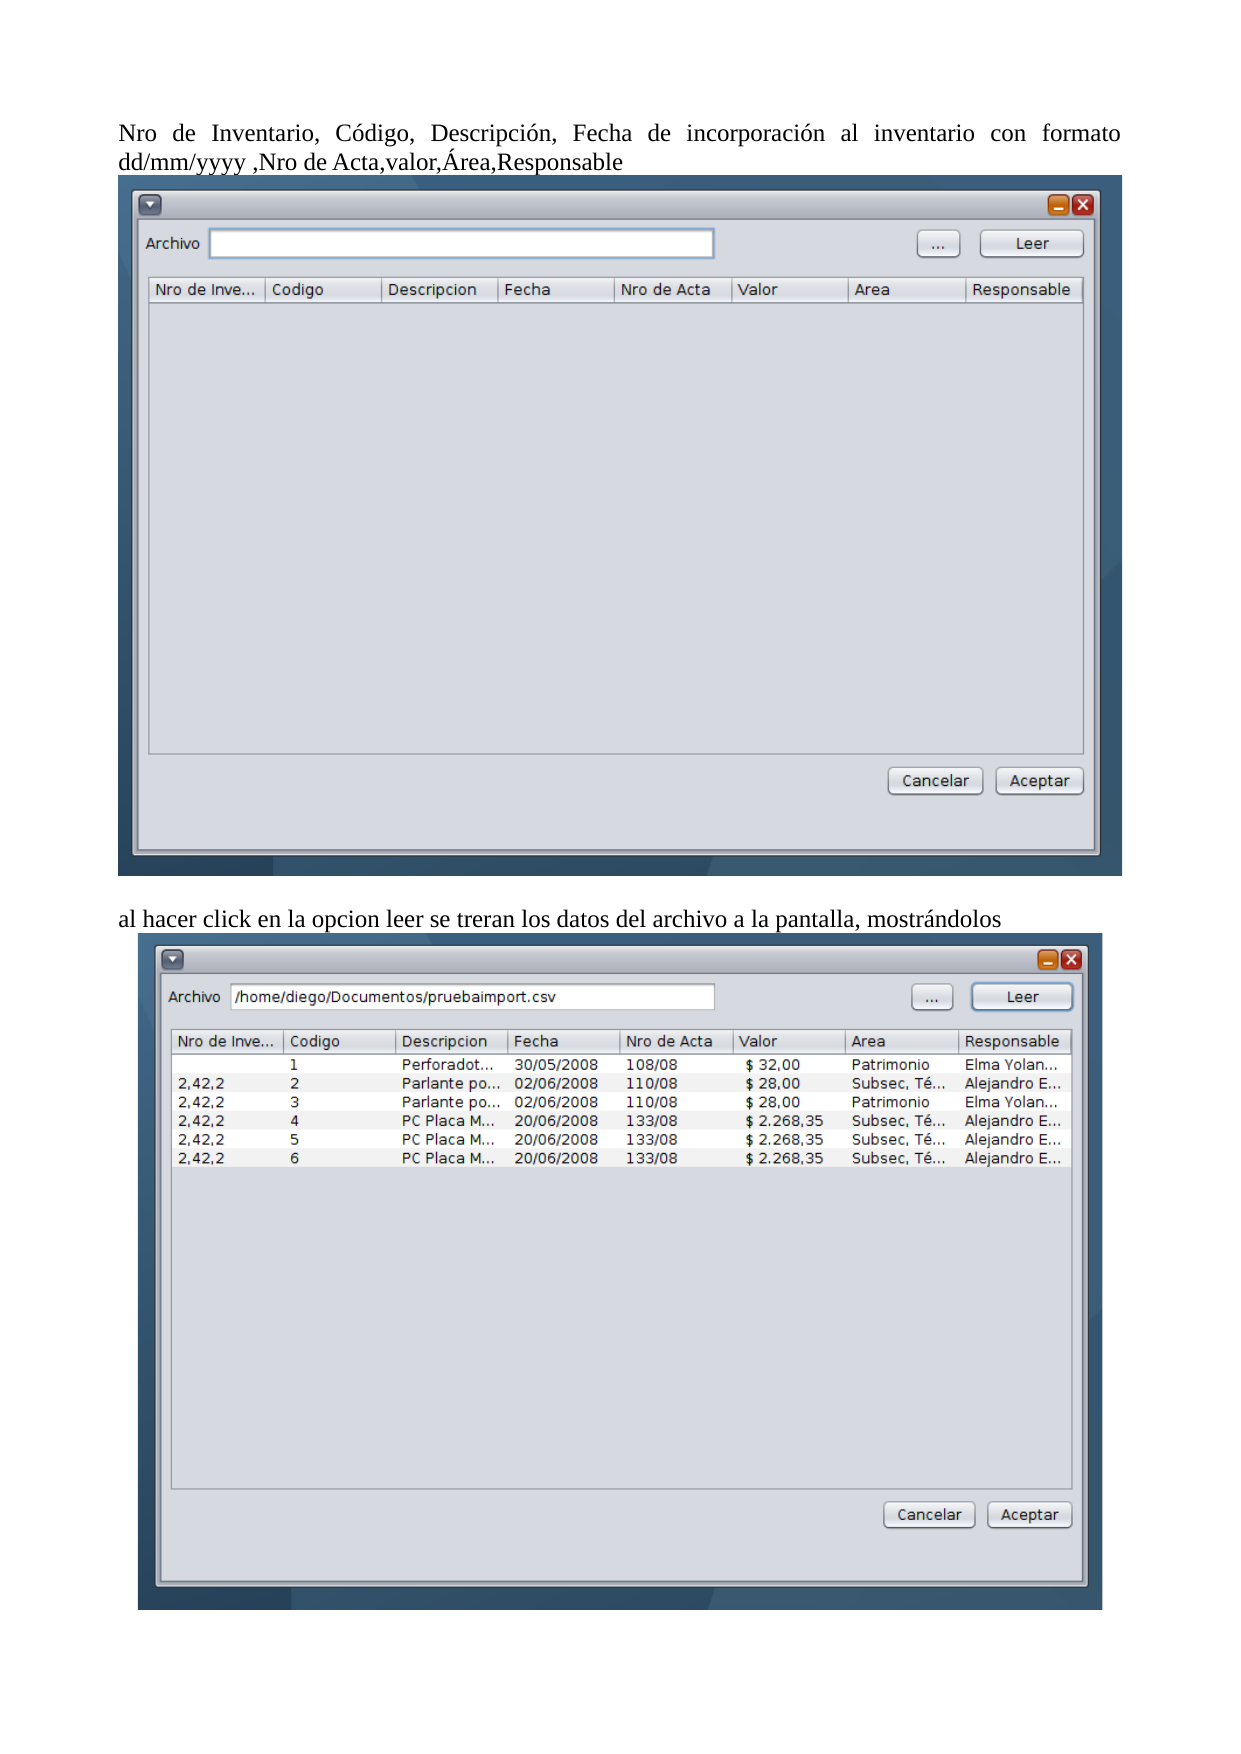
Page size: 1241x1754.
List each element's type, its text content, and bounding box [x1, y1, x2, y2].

text Nro de Inventario, Código, Descripción, Fecha de incorporación al inventario con formato dd/mm/yyyy ,Nro de Acta,valor,Área,Responsable [118, 118, 1122, 175]
picture [137, 933, 1103, 1610]
picture [118, 175, 1123, 876]
text al hacer click en la opcion leer se treran los datos del archivo a la pantalla, mostrándolos [118, 904, 1122, 933]
